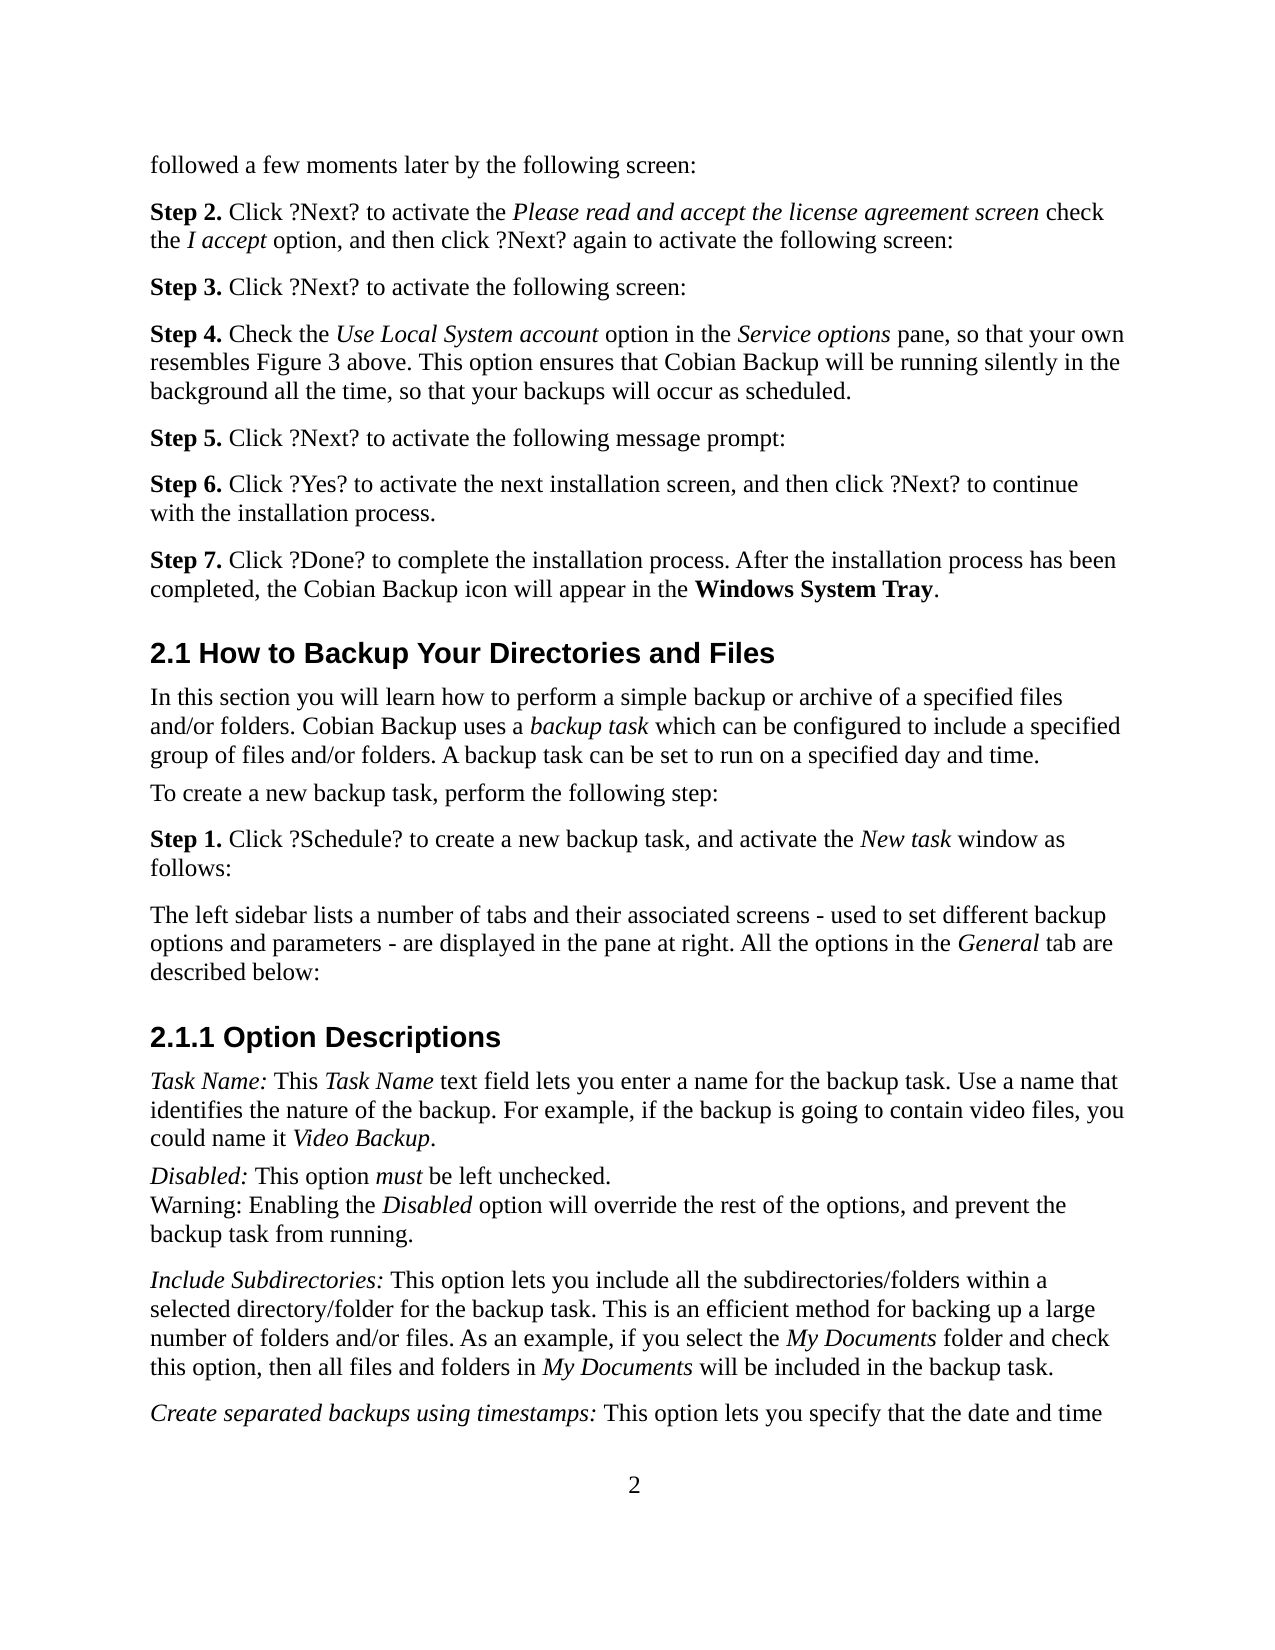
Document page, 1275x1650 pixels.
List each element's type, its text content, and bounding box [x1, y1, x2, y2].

text To create a new backup task, perform the following step: [150, 778, 1125, 806]
text Create separated backups using timestamps: This option lets you specify that the date and time [150, 1398, 1125, 1427]
text Step 4. Check the Use Local System account option in the Service options pane, so that your own resembles Figure 3 above. This option ensures that Cobian Backup will be running silently in the background all the time, so that your backups will occur as scheduled. [150, 319, 1125, 405]
text Step 2. Click ?Next? to activate the Please read and accept the license agreement screen check the I accept option, and then click ?Next? again to activate the following screen: [150, 197, 1125, 254]
text Step 1. Click ?Schedule? to create a new backup task, and activate the New task window as follows: [150, 824, 1125, 882]
text The left sidebar lists a number of tabs and their associated screens - used to set different backup options and parameters - are displayed in the pane at right. All the options in the General tab are described below: [150, 900, 1125, 986]
text Task Name: This Task Name text field lets you enter a name for the backup task. Use a name that identifies the nature of the backup. For example, if the backup is going to contain video files, you could name it Video Backup. [150, 1066, 1125, 1152]
text Step 5. Click ?Next? to activate the following message prompt: [150, 423, 1125, 452]
text In this section you will learn how to perform a simple backup or archive of a specified files and/or folders. Cobian Backup uses a backup task which can be configured to include a specified group of files and/or folders. A backup task can be set to run on a specified day and time. [150, 682, 1125, 769]
text Step 6. Click ?Yes? to activate the next installation screen, and then click ?Next? to continue with the installation process. [150, 469, 1125, 527]
text Step 7. Click ?Done? to complete the installation process. After the installation process has been completed, the Cobian Backup icon will appear in the Windows System Tray. [150, 545, 1125, 602]
text Disabled: This option must be left unchecked. Warning: Enabling the Disabled option will override the rest of the options, and prevent the backup task from running. [150, 1161, 1125, 1247]
text Step 3. Click ?Next? to activate the following screen: [150, 272, 1125, 301]
text followed a few moments later by the following screen: [150, 150, 1125, 179]
subtitle 2.1 How to Backup Your Directories and Files [150, 636, 1125, 670]
subtitle 2.1.1 Option Descriptions [150, 1020, 1125, 1053]
text Include Subdirectories: This option lets you include all the subdirectories/folders within a selected directory/folder for the backup task. This is an efficient method for backing up a large number of folders and/or files. As an example, if you select the My Documents folder and check this option, then all files and folders in My Documents will be included in the backup task. [150, 1265, 1125, 1380]
